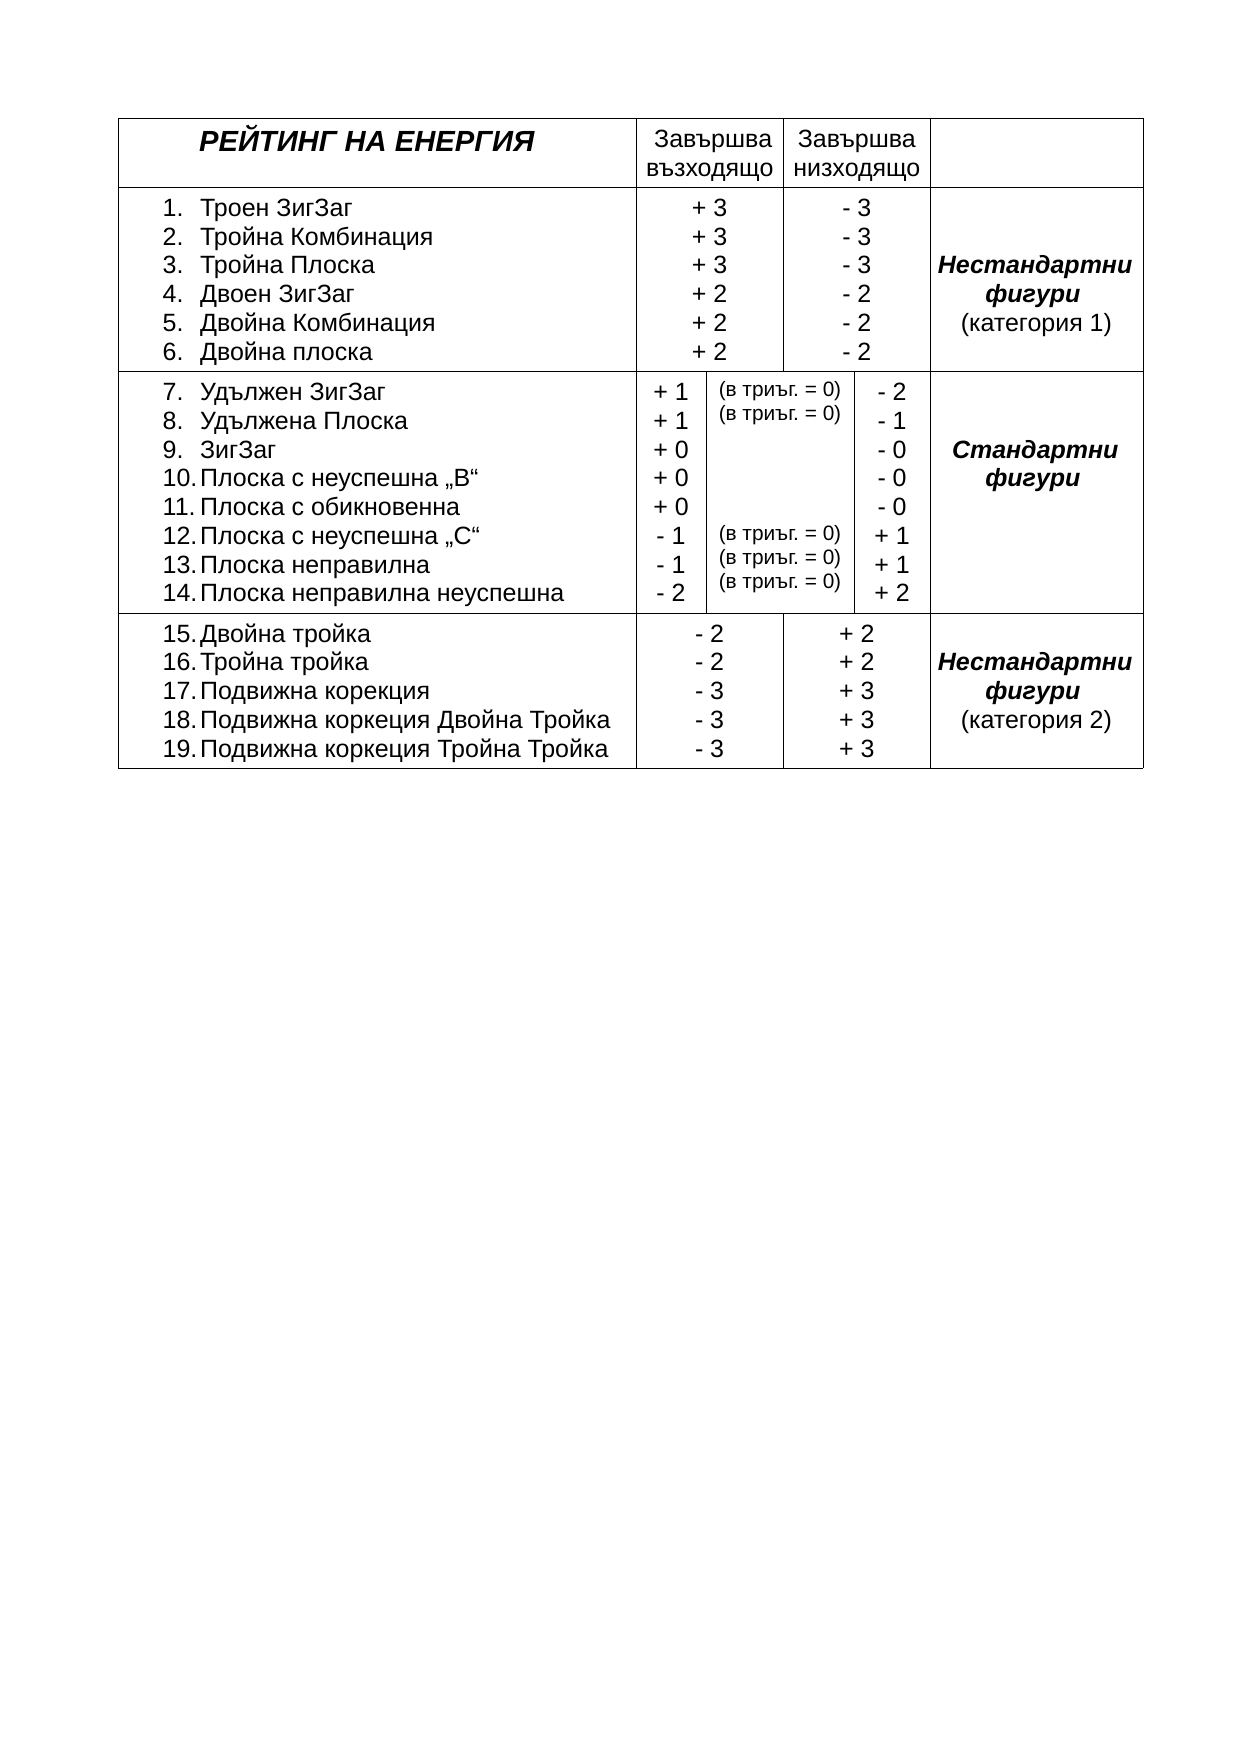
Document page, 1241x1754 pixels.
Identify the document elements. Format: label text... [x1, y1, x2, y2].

table_cell - 2 - 1 - 0 - 0 - 0 + 1 + 1 + 2 [855, 372, 930, 613]
table_cell Нестандартни фигури (категория 1) [931, 188, 1143, 371]
table_cell Стандартни фигури [931, 372, 1143, 613]
table_cell Нестандартни фигури (категория 2) [931, 614, 1143, 768]
table_cell Троен ЗигЗаг Тройна Комбинация Тройна Плоска Двоен ЗигЗаг Двойна Комбинация Двойна плоска [119, 188, 636, 371]
table_header [931, 119, 1143, 187]
table_cell (в триъг. = 0) (в триъг. = 0) (в триъг. = 0) (в триъг. = 0) (в триъг. = 0) [707, 372, 854, 613]
table_header Завършва възходящо [637, 119, 783, 187]
table_header РЕЙТИНГ НА ЕНЕРГИЯ [119, 119, 636, 187]
table_cell + 3 + 3 + 3 + 2 + 2 + 2 [637, 188, 783, 371]
table_cell - 3 - 3 - 3 - 2 - 2 - 2 [784, 188, 930, 371]
table_header Завършва низходящо [784, 119, 930, 187]
table_cell Двойна тройка Тройна тройка Подвижна корекция Подвижна коркеция Двойна Тройка Подвижна коркеция Тройна Тройка [119, 614, 636, 768]
table_cell + 1 + 1 + 0 + 0 + 0 - 1 - 1 - 2 [637, 372, 706, 613]
table_cell Удължен ЗигЗаг Удължена Плоска ЗигЗаг Плоска с неуспешна „В“ Плоска с обикновенна Плоска с неуспешна „С“ Плоска неправилна Плоска неправилна неуспешна [119, 372, 636, 613]
table_cell + 2 + 2 + 3 + 3 + 3 [784, 614, 930, 768]
table_cell - 2 - 2 - 3 - 3 - 3 [637, 614, 783, 768]
